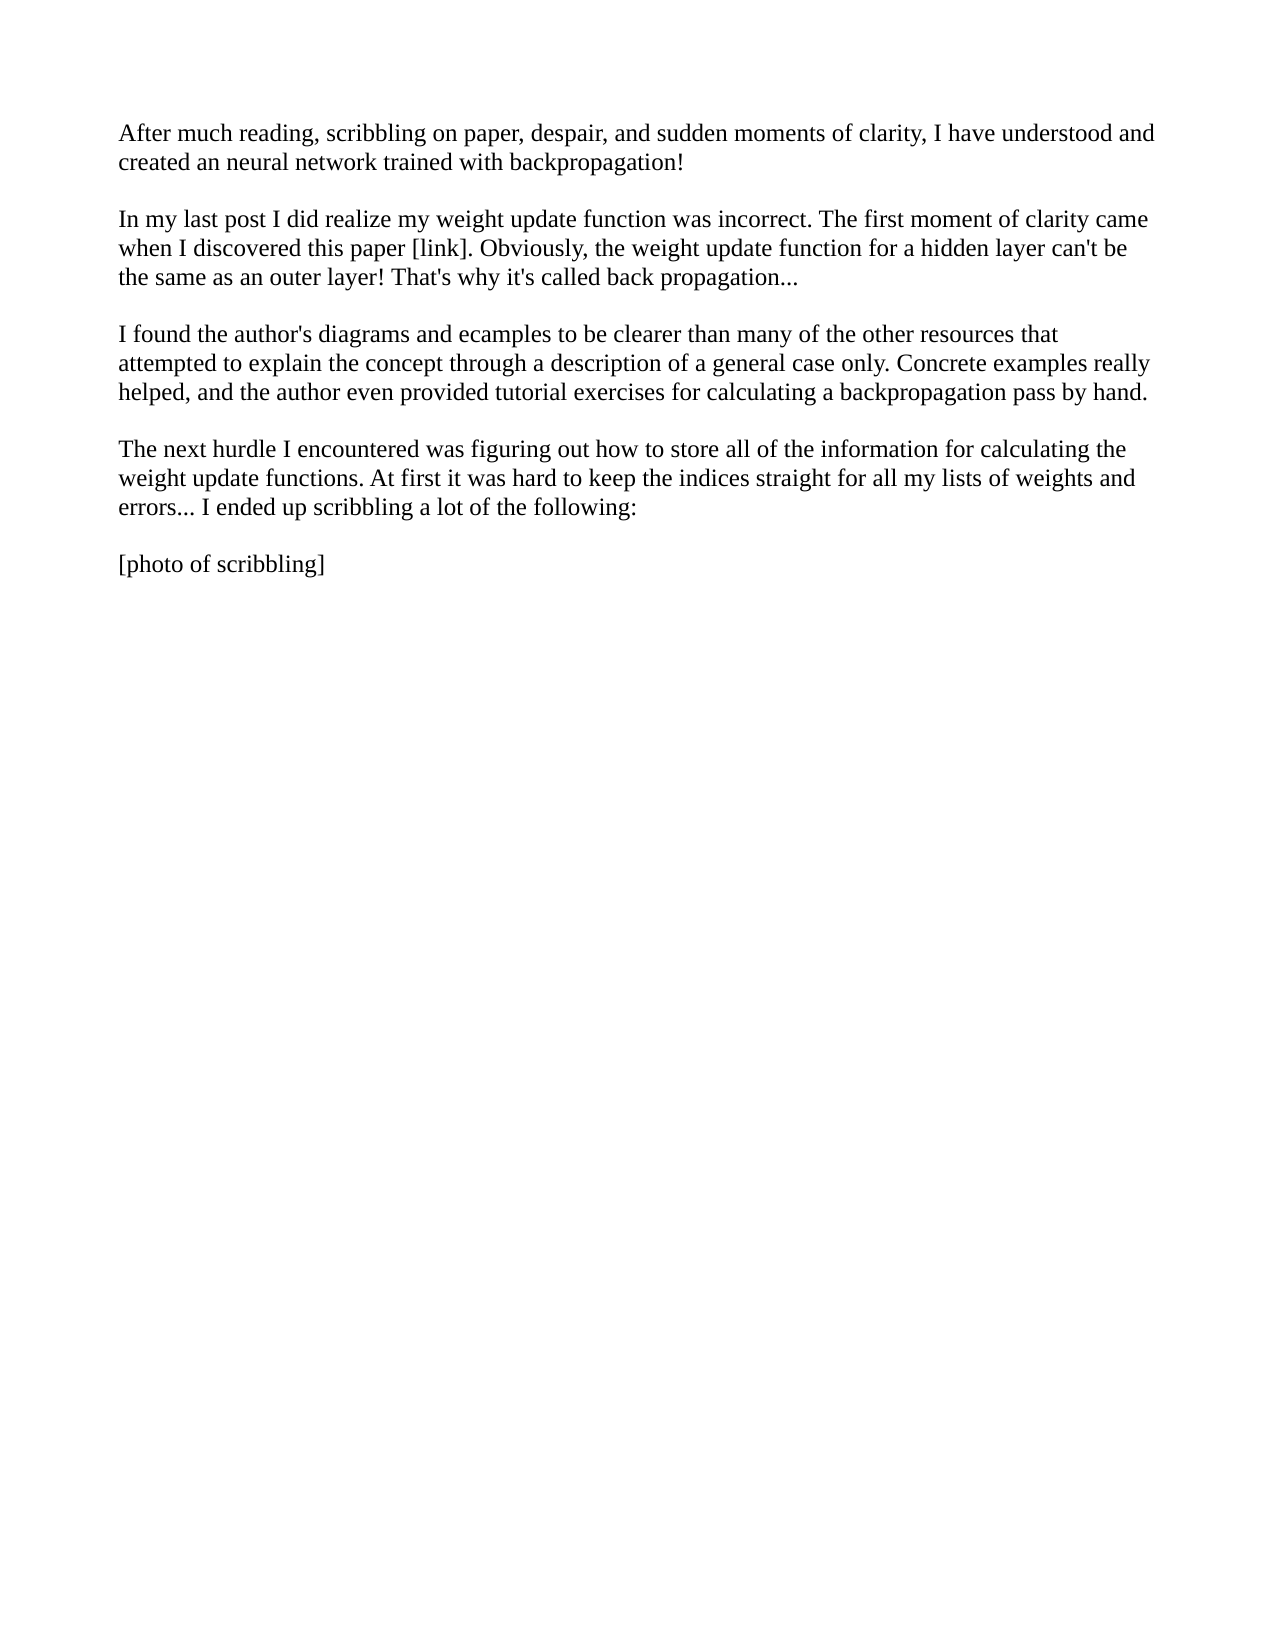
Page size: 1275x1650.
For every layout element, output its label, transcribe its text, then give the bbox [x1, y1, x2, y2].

text [photo of scribbling] [118, 549, 1157, 578]
text In my last post I did realize my weight update function was incorrect. The first moment of clarity came when I discovered this paper [link]. Obviously, the weight update function for a hidden layer can't be the same as an outer layer! That's why it's called back propagation... [118, 204, 1157, 291]
text After much reading, scribbling on paper, despair, and sudden moments of clarity, I have understood and created an neural network trained with backpropagation! [118, 118, 1157, 176]
text The next hurdle I encountered was figuring out how to store all of the information for calculating the weight update functions. At first it was hard to keep the indices straight for all my lists of weights and errors... I ended up scribbling a lot of the following: [118, 434, 1157, 521]
text I found the author's diagrams and ecamples to be clearer than many of the other resources that attempted to explain the concept through a description of a general case only. Concrete examples really helped, and the author even provided tutorial exercises for calculating a backpropagation pass by hand. [118, 319, 1157, 406]
